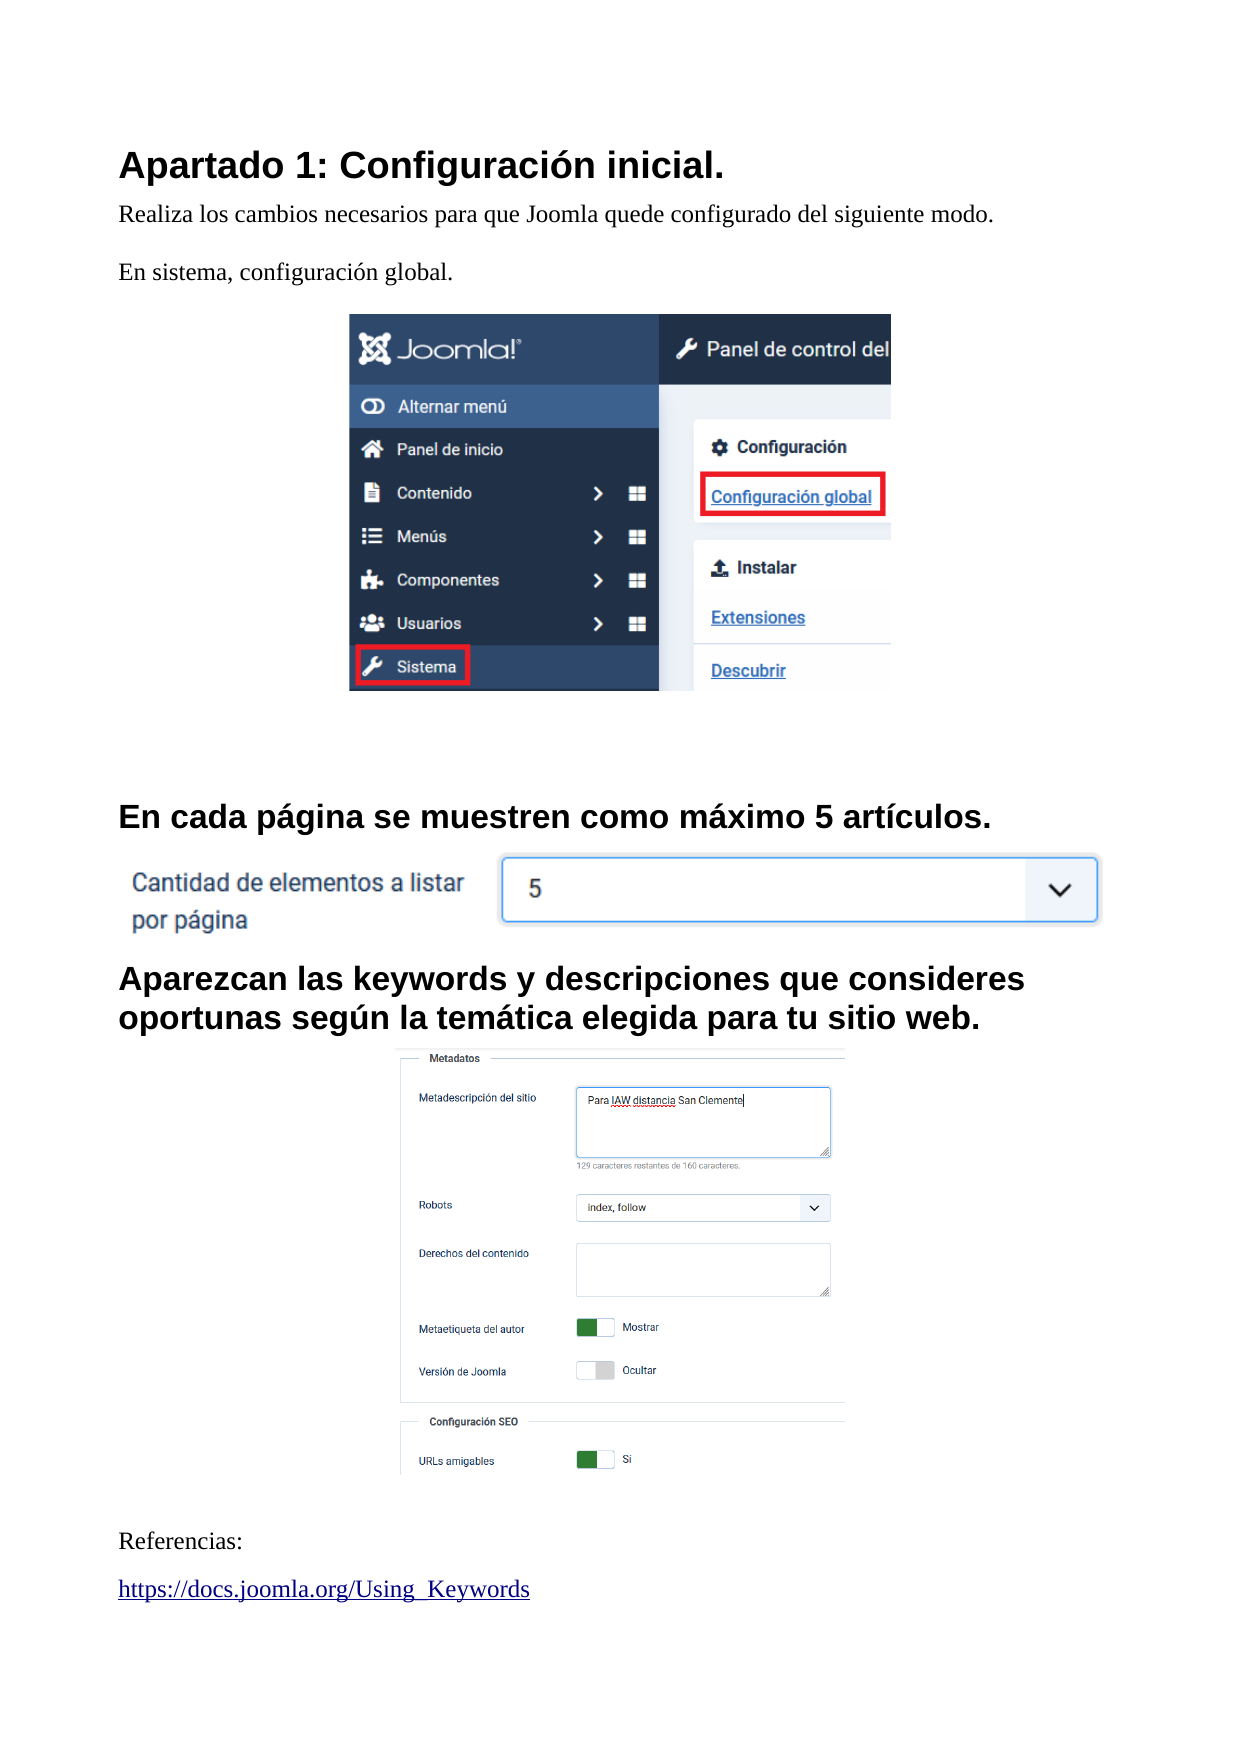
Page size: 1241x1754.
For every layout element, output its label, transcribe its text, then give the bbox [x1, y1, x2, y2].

subtitle Apartado 1: Configuración inicial. [118, 143, 1122, 187]
picture [395, 1048, 845, 1475]
text En sistema, configuración global. [118, 257, 1122, 286]
text Referencias: [118, 1526, 1122, 1555]
picture [118, 848, 1123, 960]
picture [349, 314, 891, 691]
text Realiza los cambios necesarios para que Joomla quede configurado del siguiente modo. [118, 199, 1122, 228]
subtitle En cada página se muestren como máximo 5 artículos. [118, 797, 1122, 836]
text https://docs.joomla.org/Using_Keywords [118, 1574, 1122, 1603]
subtitle Aparezcan las keywords y descripciones que consideres oportunas según la temática elegida para tu sitio web. [118, 960, 1122, 1036]
